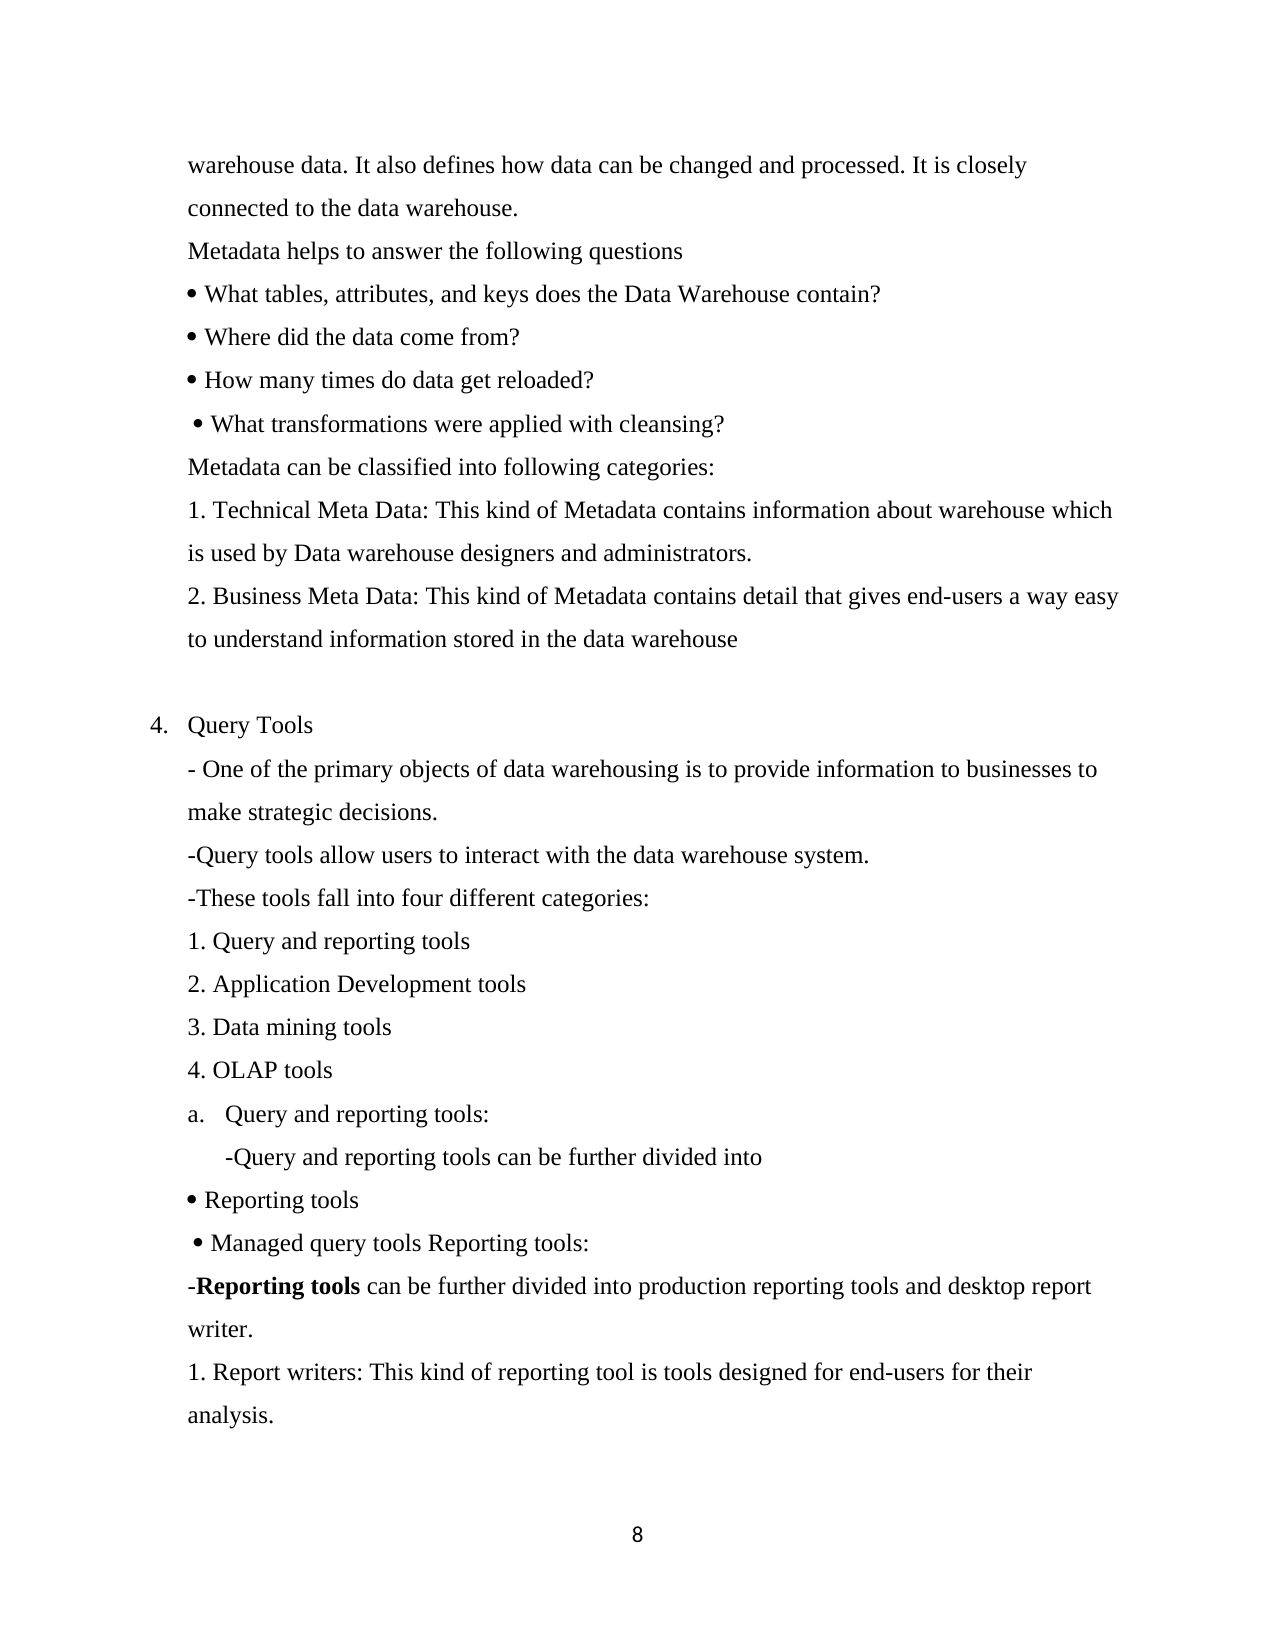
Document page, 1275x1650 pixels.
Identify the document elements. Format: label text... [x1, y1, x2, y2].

text  Reporting tools [187, 1185, 1125, 1214]
text  What tables, attributes, and keys does the Data Warehouse contain? [187, 279, 1125, 308]
text 1. Technical Meta Data: This kind of Metadata contains information about warehouse which is used by Data warehouse designers and administrators. [187, 495, 1125, 567]
text  How many times do data get reloaded? [187, 366, 1125, 394]
text 1. Report writers: This kind of reporting tool is tools designed for end-users for their analysis. [187, 1357, 1125, 1429]
list Query and reporting tools: [187, 1099, 1125, 1127]
text -Reporting tools can be further divided into production reporting tools and desktop report writer. [187, 1271, 1125, 1343]
text - One of the primary objects of data warehousing is to provide information to businesses to make strategic decisions. [187, 754, 1125, 826]
text 3. Data mining tools [187, 1012, 1125, 1041]
text 2. Business Meta Data: This kind of Metadata contains detail that gives end-users a way easy to understand information stored in the data warehouse [187, 581, 1125, 653]
text -These tools fall into four different categories: [187, 883, 1125, 912]
text -Query and reporting tools can be further divided into [225, 1142, 1125, 1171]
text 4. OLAP tools [187, 1056, 1125, 1084]
list Query Tools [150, 711, 1125, 739]
text -Query tools allow users to interact with the data warehouse system. [187, 840, 1125, 869]
text  Managed query tools Reporting tools: [187, 1228, 1125, 1257]
text warehouse data. It also defines how data can be changed and processed. It is closely connected to the data warehouse. [187, 150, 1125, 222]
text 2. Application Development tools [187, 969, 1125, 998]
text Metadata helps to answer the following questions [187, 236, 1125, 265]
text 1. Query and reporting tools [187, 926, 1125, 955]
text Metadata can be classified into following categories: [187, 452, 1125, 481]
text  What transformations were applied with cleansing? [187, 409, 1125, 437]
text  Where did the data come from? [187, 322, 1125, 351]
